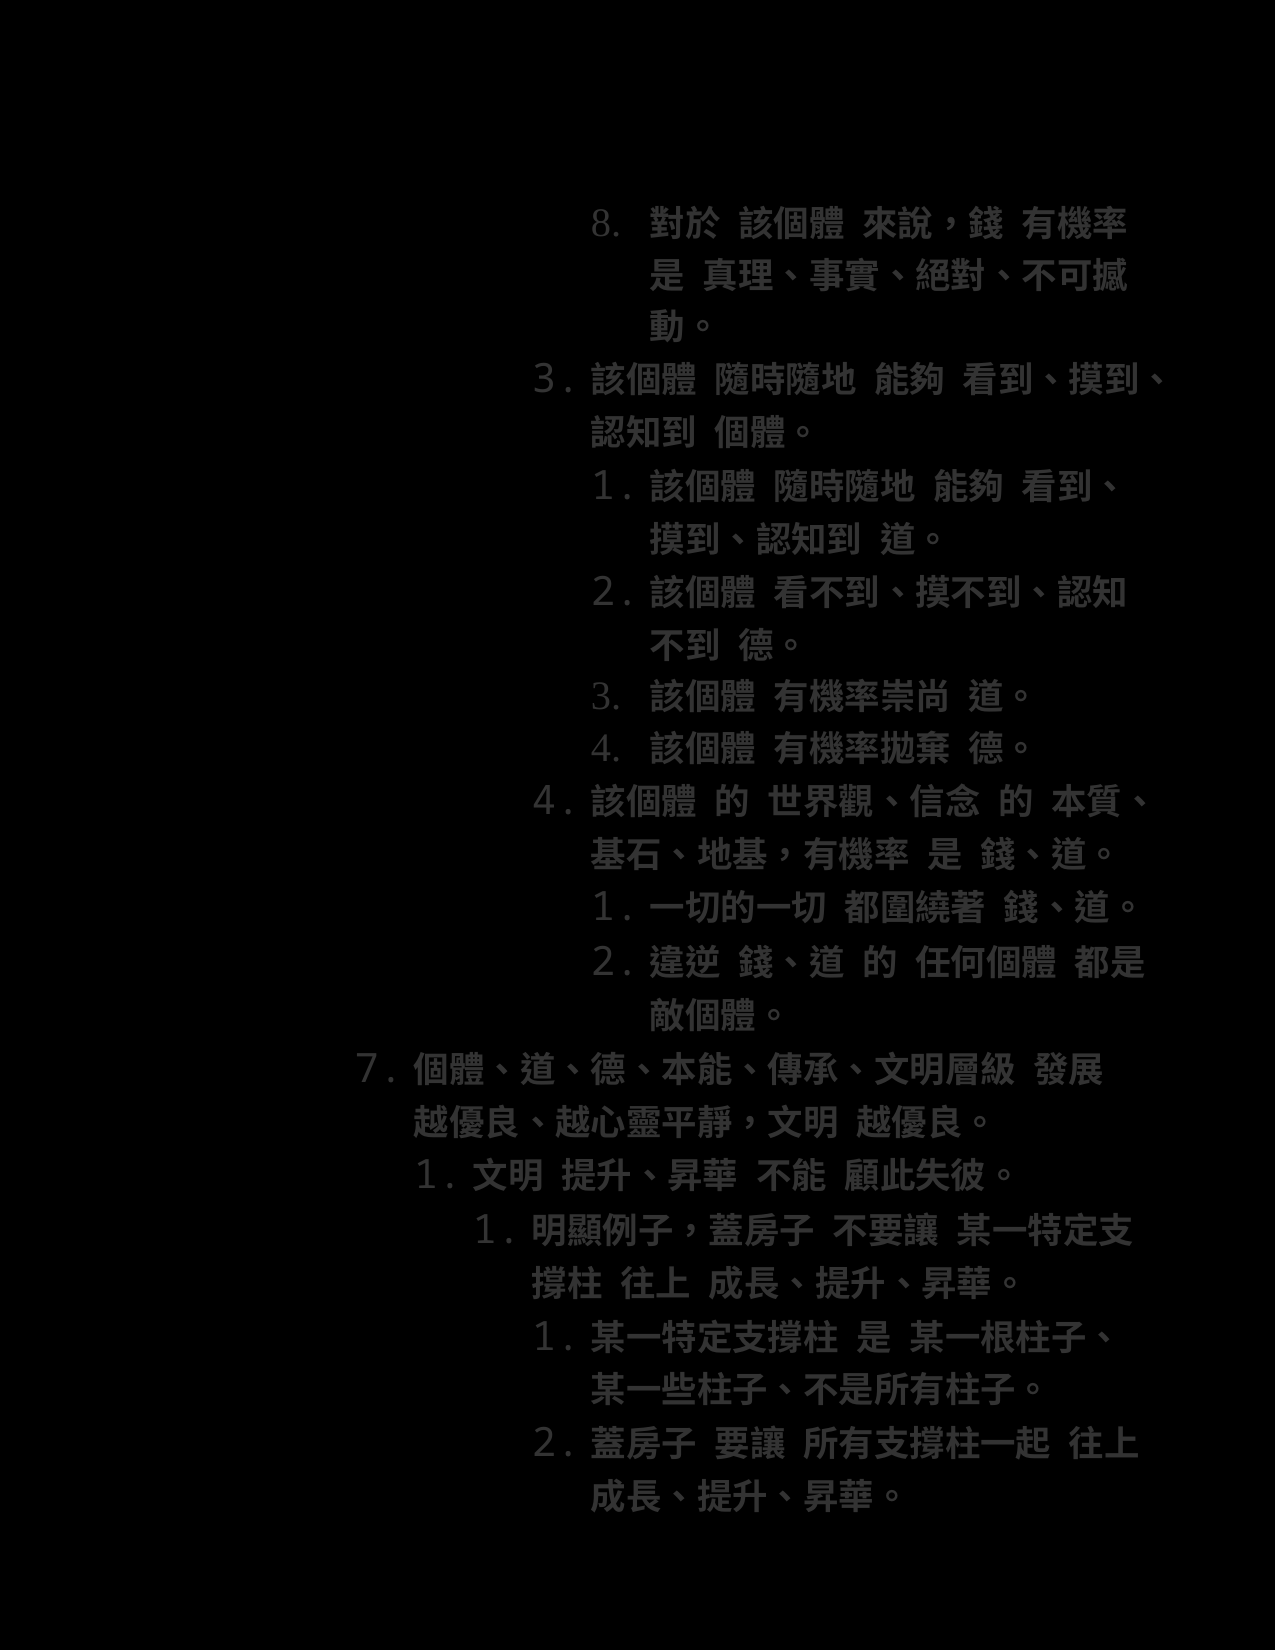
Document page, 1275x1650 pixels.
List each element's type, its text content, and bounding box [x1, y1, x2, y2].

list 違逆 錢、道 的 任何個體 都是 敵個體。 [591, 933, 1157, 1039]
list 該個體 有機率崇尚 道。 [591, 669, 1157, 720]
list 蓋房子 要讓 所有支撐柱一起 往上 成長、提升、昇華。 [532, 1413, 1157, 1519]
list 該個體 的 世界觀、信念 的 本質、基石、地基，有機率 是 錢、道。 [532, 771, 1157, 877]
list 一切的一切 都圍繞著 錢、道。 [591, 877, 1157, 933]
list 文明 提升、昇華 不能 顧此失彼。 [413, 1145, 1157, 1200]
list 個體、道、德、本能、傳承、文明層級 發展 越優良、越心靈平靜，文明 越優良。 [354, 1039, 1157, 1145]
list 該個體 隨時隨地 能夠 看到、摸到、認知到 個體。 [532, 349, 1157, 456]
list 該個體 有機率拋棄 德。 [591, 720, 1157, 771]
list 該個體 隨時隨地 能夠 看到、摸到、認知到 道。 [591, 456, 1157, 562]
list 明顯例子，蓋房子 不要讓 某一特定支撐柱 往上 成長、提升、昇華。 [472, 1200, 1157, 1307]
list 對於 該個體 來說，錢 有機率是 真理、事實、絕對、不可撼動。 [591, 196, 1157, 349]
list 該個體 看不到、摸不到、認知不到 德。 [591, 562, 1157, 669]
list 某一特定支撐柱 是 某一根柱子、某一些柱子、不是所有柱子。 [532, 1307, 1157, 1413]
